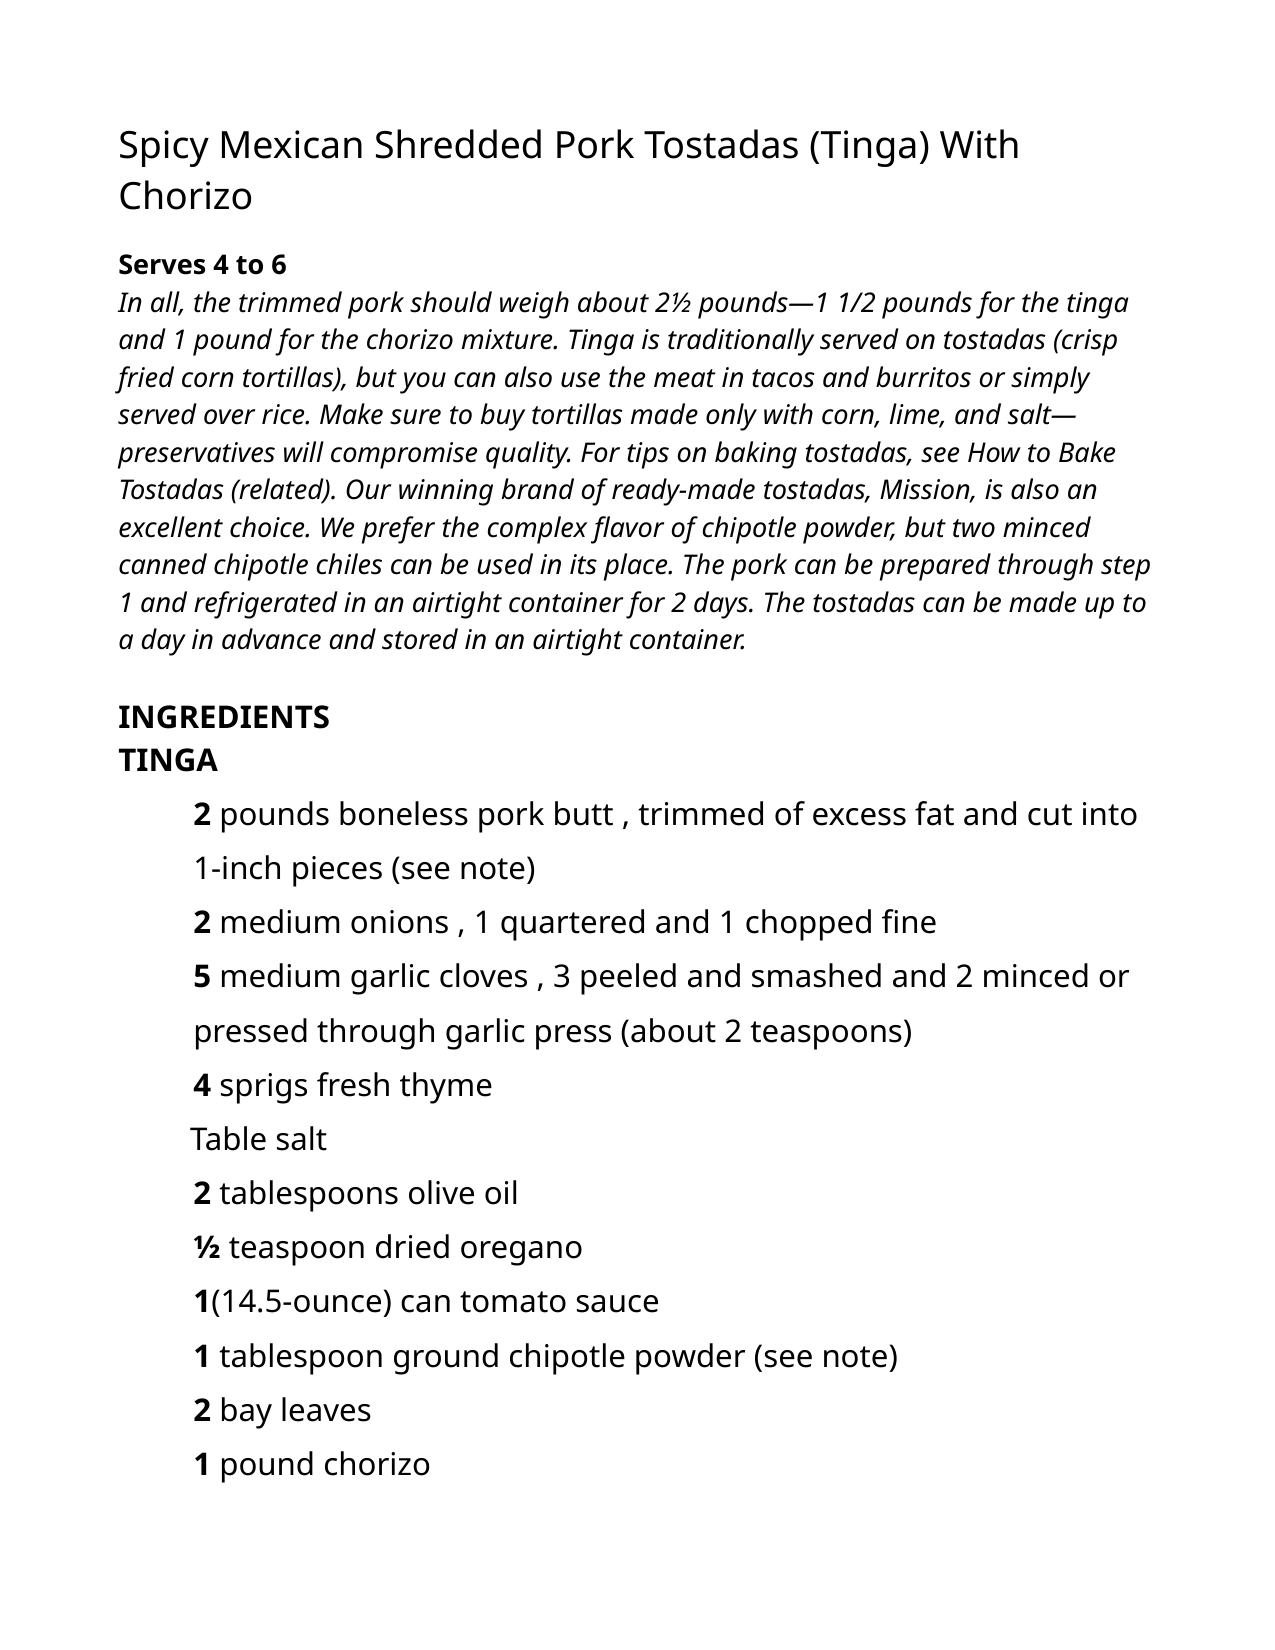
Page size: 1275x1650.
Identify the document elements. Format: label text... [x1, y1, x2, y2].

text 1(14.5-ounce) can tomato sauce [118, 1268, 1157, 1322]
text In all, the trimmed pork should weigh about 2½ pounds—1 1/2 pounds for the tinga and 1 pound for the chorizo mixture. Tinga is traditionally served on tostadas (crisp fried corn tortillas), but you can also use the meat in tacos and burritos or simply served over rice. Make sure to buy tortillas made only with corn, lime, and salt—preservatives will compromise quality. For tips on baking tostadas, see How to Bake Tostadas (related). Our winning brand of ready-made tostadas, Mission, is also an excellent choice. We prefer the complex flavor of chipotle powder, but two minced canned chipotle chiles can be used in its place. The pork can be prepared through step 1 and refrigerated in an airtight container for 2 days. The tostadas can be made up to a day in advance and stored in an airtight container. [118, 283, 1157, 658]
text 5 medium garlic cloves , 3 peeled and smashed and 2 minced or pressed through garlic press (about 2 teaspoons) [118, 943, 1157, 1051]
text 2 tablespoons olive oil [118, 1159, 1157, 1214]
text TINGA [118, 738, 1157, 780]
text ½ teaspoon dried oregano [118, 1214, 1157, 1268]
text Spicy Mexican Shredded Pork Tostadas (Tinga) With Chorizo [118, 118, 1157, 220]
text 2 medium onions , 1 quartered and 1 chopped fine [118, 889, 1157, 943]
text Serves 4 to 6 [118, 245, 1157, 283]
text 2 bay leaves [118, 1376, 1157, 1430]
text 2 pounds boneless pork butt , trimmed of excess fat and cut into 1-inch pieces (see note) [118, 780, 1157, 889]
text 1 pound chorizo [118, 1430, 1157, 1484]
text Table salt [118, 1105, 1157, 1159]
text 1 tablespoon ground chipotle powder (see note) [118, 1322, 1157, 1376]
text INGREDIENTS [118, 695, 1157, 738]
text 4 sprigs fresh thyme [118, 1051, 1157, 1105]
